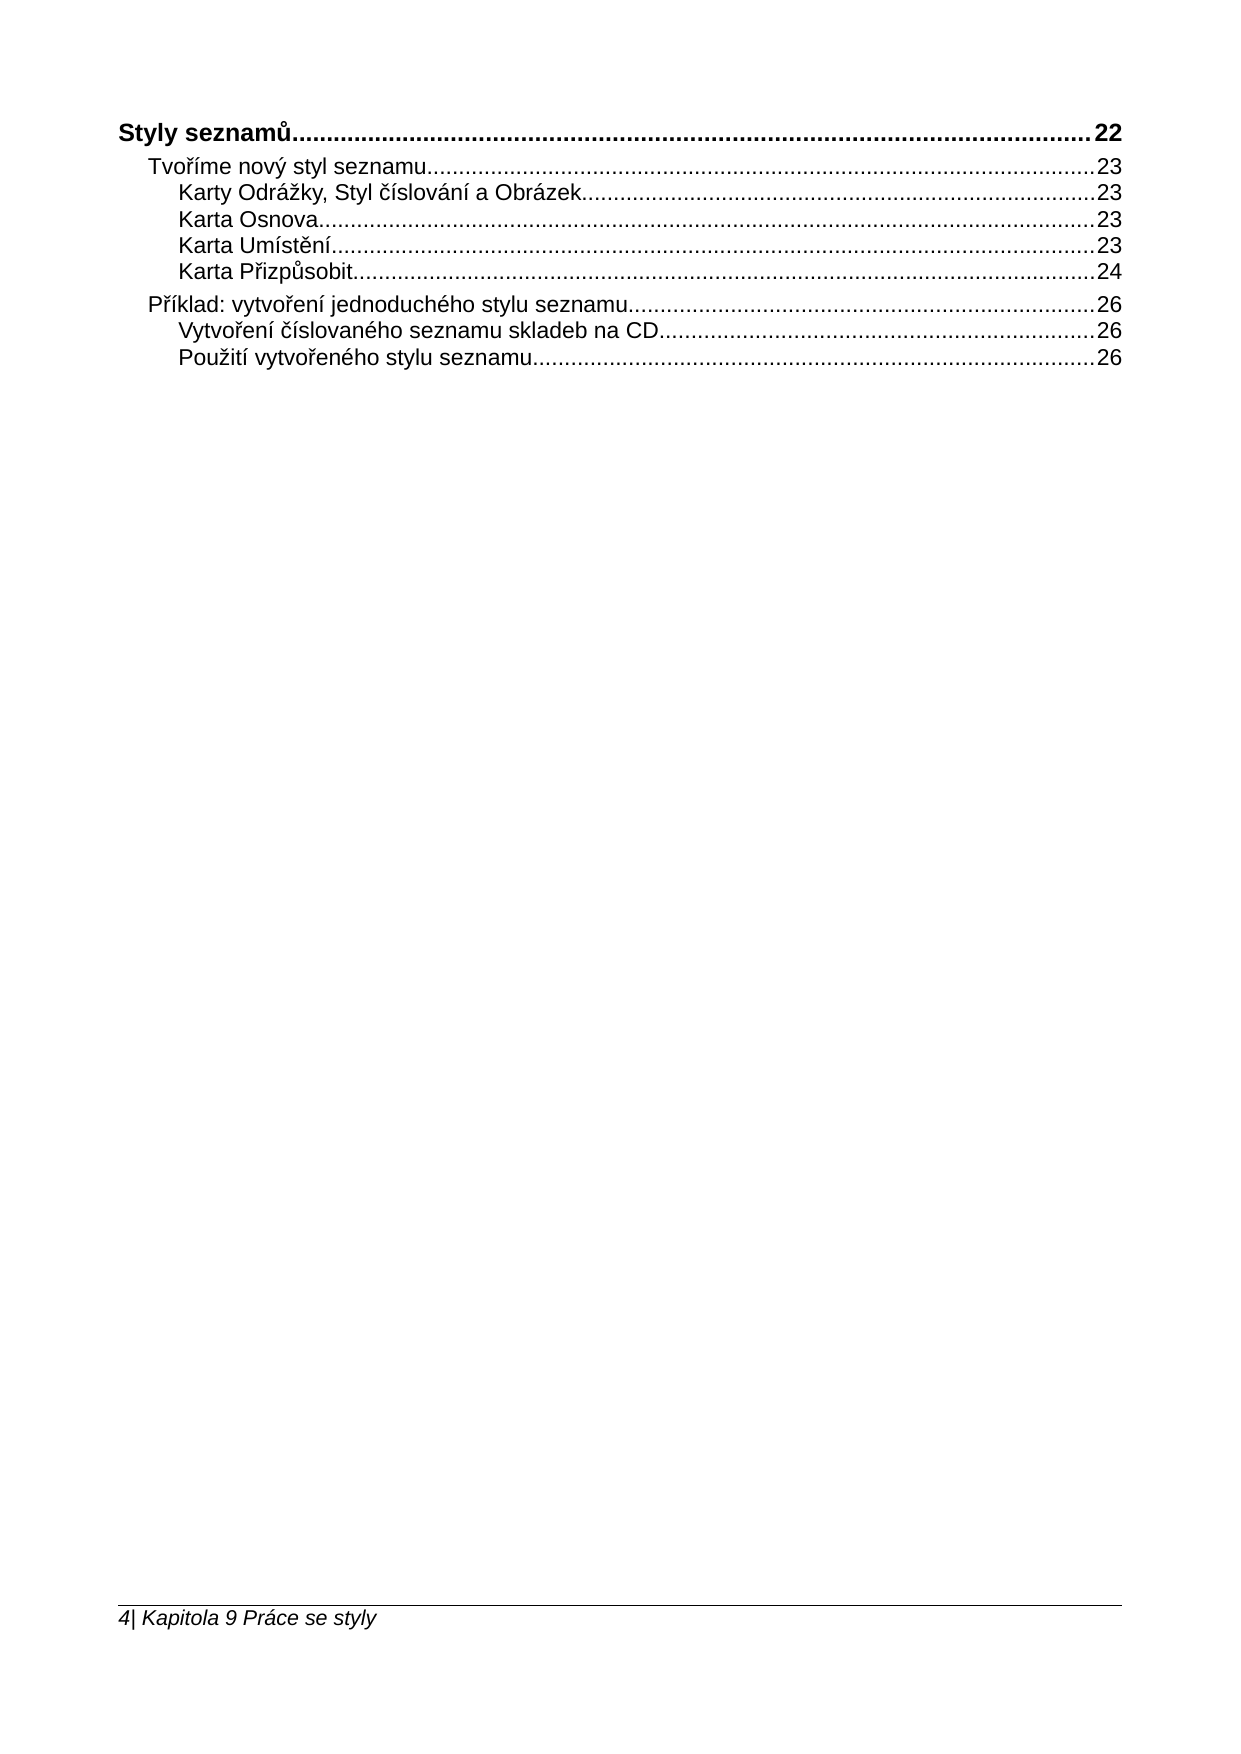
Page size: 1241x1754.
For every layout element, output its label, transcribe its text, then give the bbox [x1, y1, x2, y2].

text Karta Umístění 23 [178, 232, 1122, 258]
text Karty Odrážky, Styl číslování a Obrázek 23 [178, 179, 1122, 206]
text Použití vytvořeného stylu seznamu 26 [178, 343, 1122, 370]
text Karta Přizpůsobit 24 [178, 258, 1122, 285]
text Příklad: vytvoření jednoduchého stylu seznamu 26 [148, 291, 1122, 317]
text Styly seznamů 22 [118, 118, 1122, 147]
text Karta Osnova 23 [178, 206, 1122, 232]
text Vytvoření číslovaného seznamu skladeb na CD 26 [178, 317, 1122, 343]
text Tvoříme nový styl seznamu 23 [148, 153, 1122, 179]
